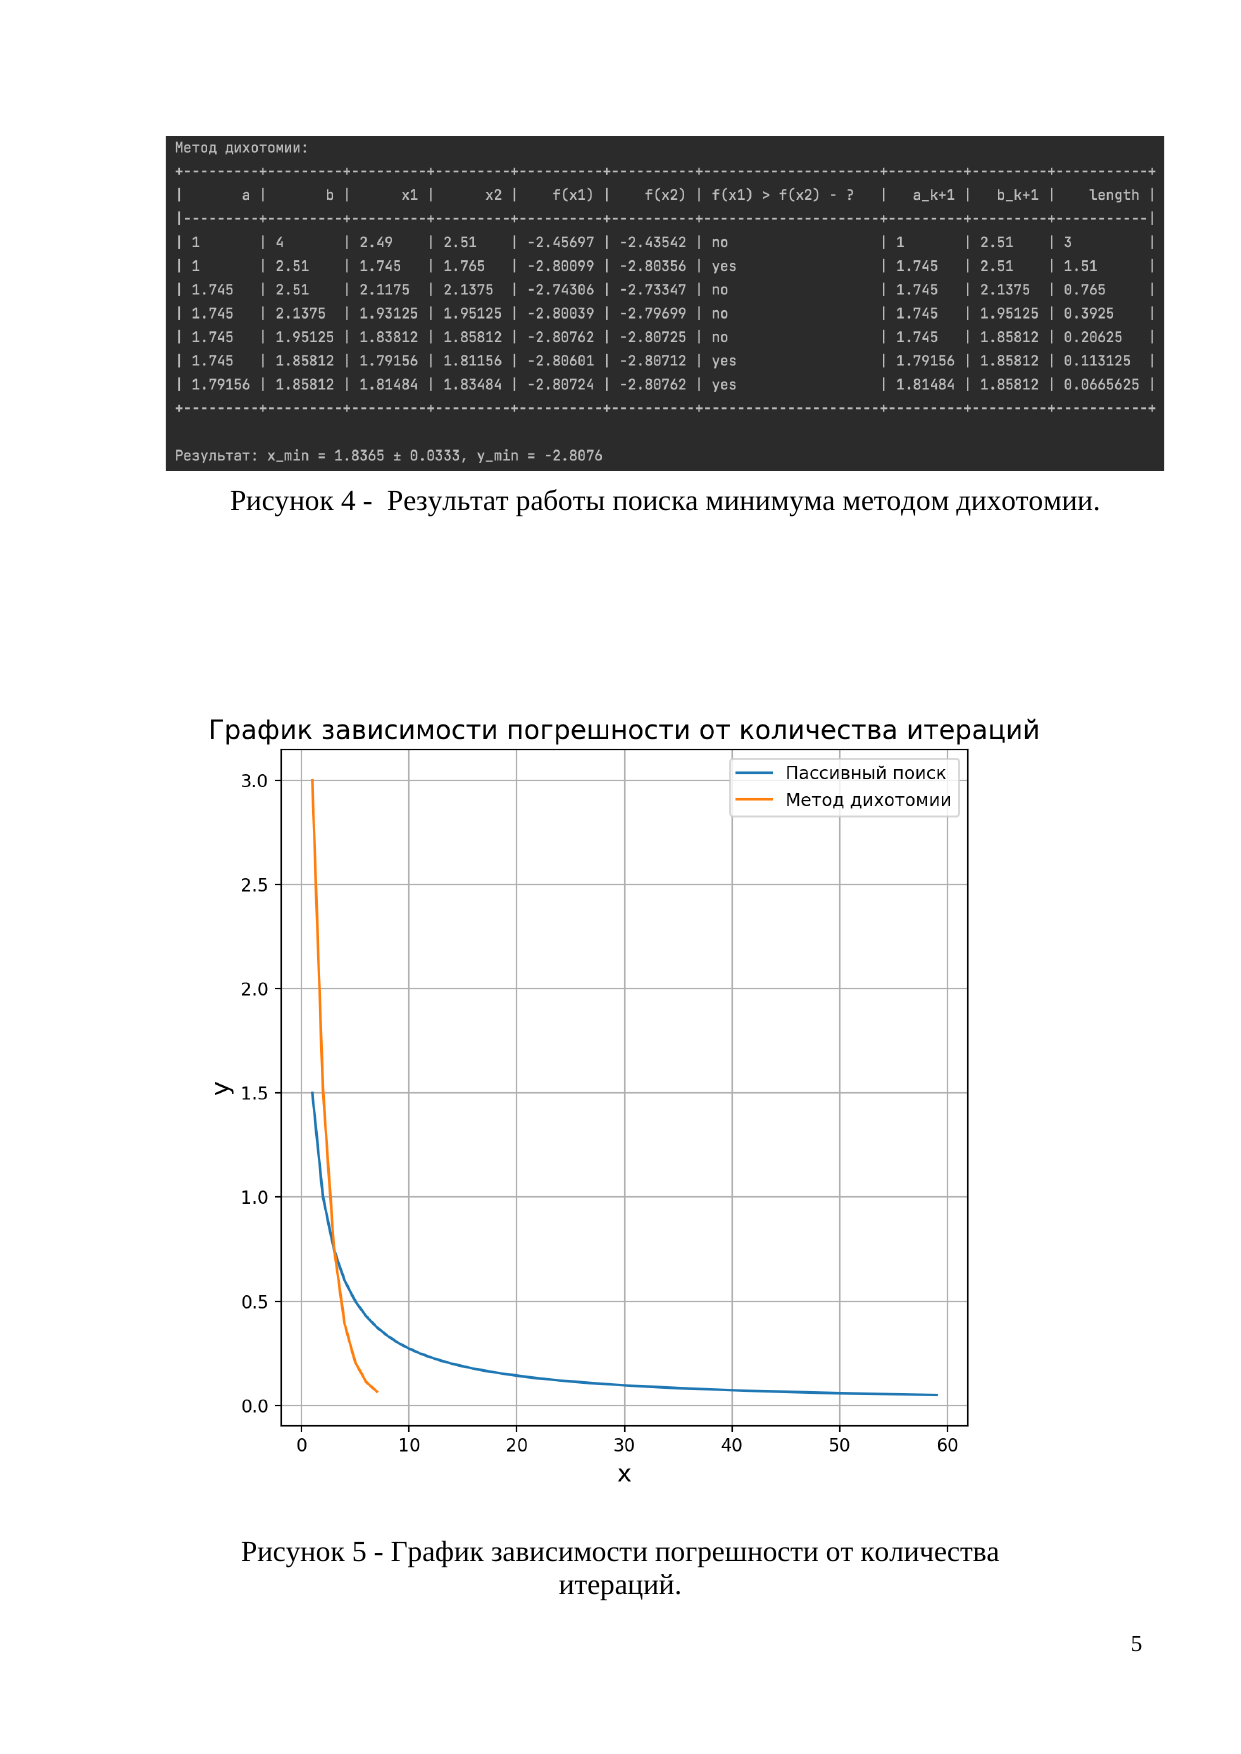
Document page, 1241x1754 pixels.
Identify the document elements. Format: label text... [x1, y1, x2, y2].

text Рисунок 4 - Результат работы поиска минимума методом дихотомии. [166, 471, 1164, 516]
picture [165, 136, 1165, 471]
picture [170, 644, 1055, 1522]
text Рисунок 5 - График зависимости погрешности от количества итераций. [203, 1522, 1037, 1601]
text [203, 618, 1037, 644]
